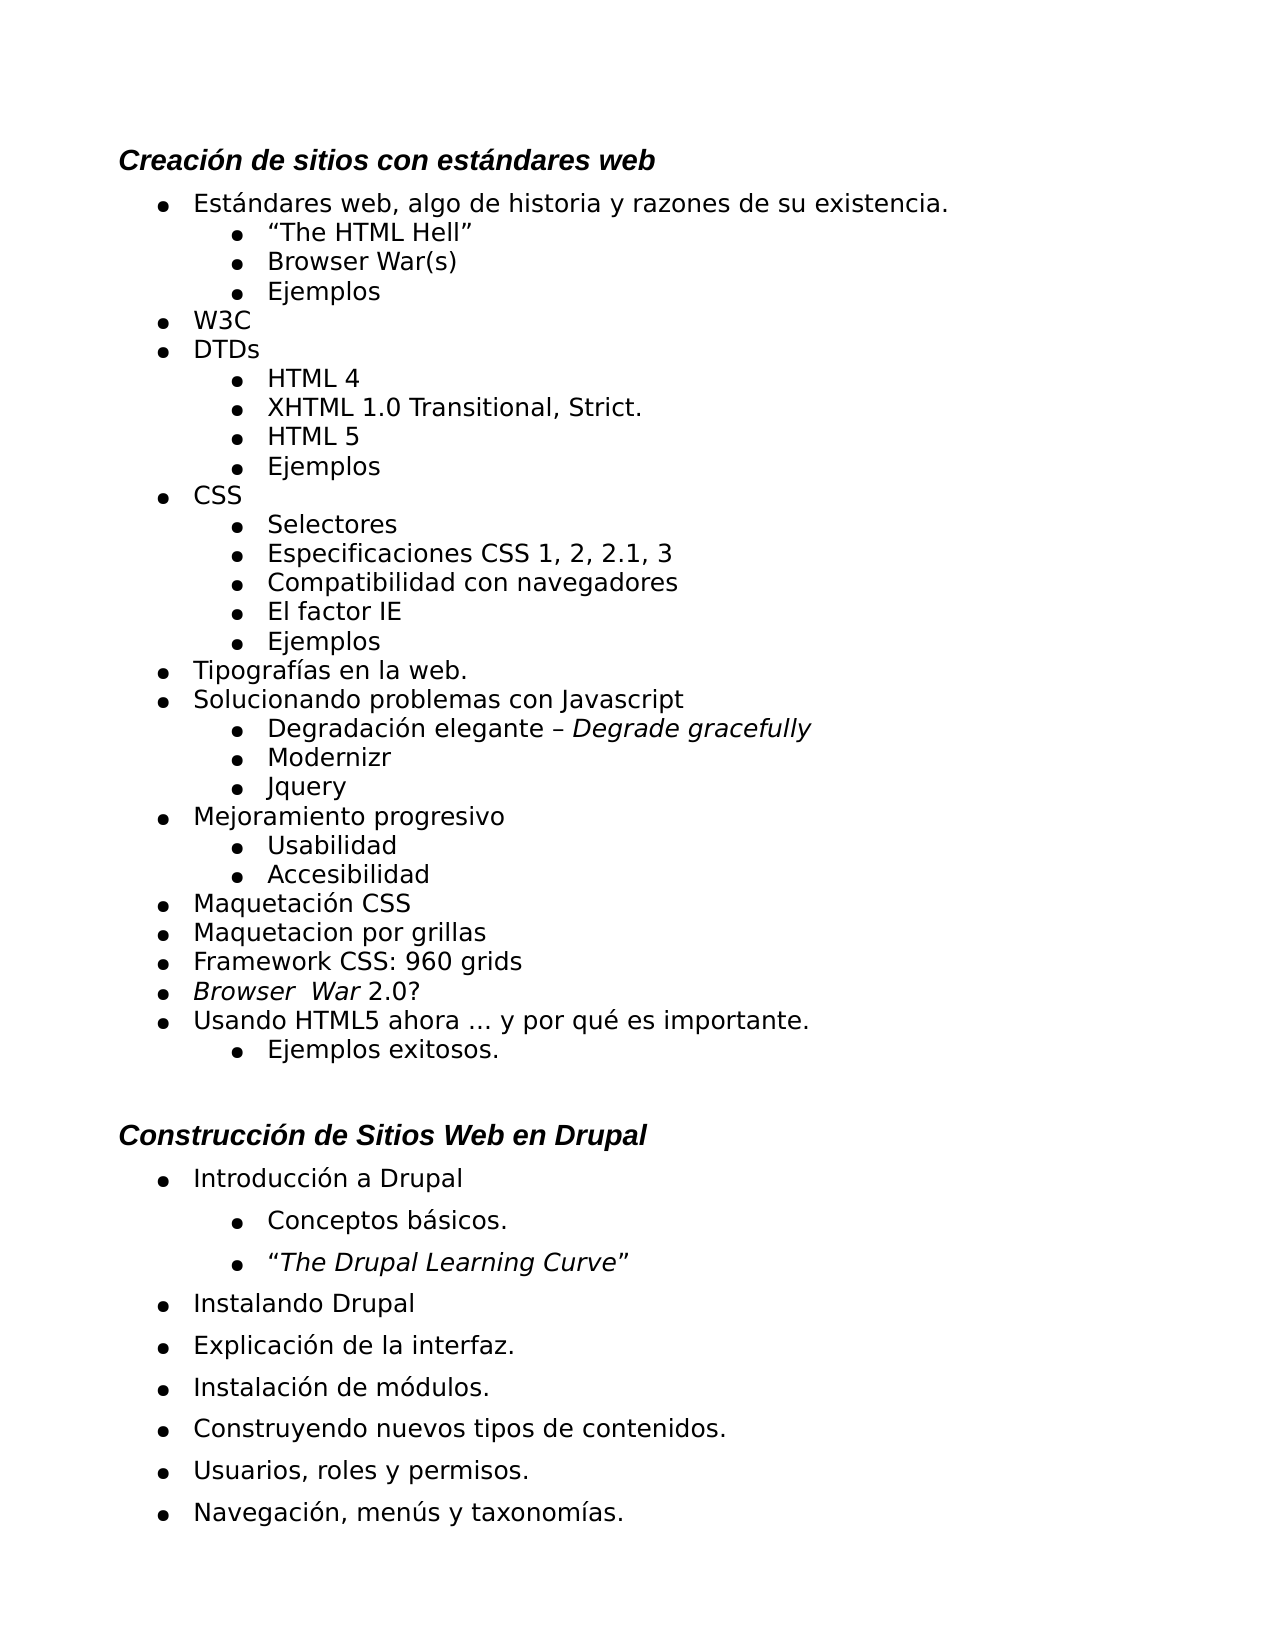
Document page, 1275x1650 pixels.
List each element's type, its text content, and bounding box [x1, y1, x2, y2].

list Framework CSS: 960 grids [156, 947, 1157, 977]
list DTDs [156, 335, 1157, 364]
list “The HTML Hell” [229, 218, 1157, 247]
subtitle Construcción de Sitios Web en Drupal [118, 1118, 1157, 1152]
list Tipografías en la web. [156, 656, 1157, 685]
list Usabilidad [229, 831, 1157, 860]
list Ejemplos [229, 452, 1157, 481]
list Usuarios, roles y permisos. [156, 1456, 1157, 1485]
list Modernizr [229, 743, 1157, 772]
list Estándares web, algo de historia y razones de su existencia. [156, 189, 1157, 218]
list Instalación de módulos. [156, 1373, 1157, 1402]
list “The Drupal Learning Curve” [229, 1248, 1157, 1277]
list Ejemplos [229, 277, 1157, 306]
list Jquery [229, 772, 1157, 802]
list Maquetación CSS [156, 889, 1157, 918]
list Browser War 2.0? [156, 977, 1157, 1006]
list Compatibilidad con navegadores [229, 568, 1157, 597]
list Solucionando problemas con Javascript [156, 685, 1157, 714]
list W3C [156, 306, 1157, 335]
list Accesibilidad [229, 860, 1157, 889]
subtitle Creación de sitios con estándares web [118, 143, 1157, 177]
list Construyendo nuevos tipos de contenidos. [156, 1414, 1157, 1443]
list XHTML 1.0 Transitional, Strict. [229, 393, 1157, 422]
list El factor IE [229, 597, 1157, 627]
list Explicación de la interfaz. [156, 1331, 1157, 1360]
list Browser War(s) [229, 247, 1157, 277]
list Navegación, menús y taxonomías. [156, 1498, 1157, 1527]
list CSS [156, 481, 1157, 510]
list Ejemplos exitosos. [229, 1035, 1157, 1064]
list Mejoramiento progresivo [156, 802, 1157, 831]
list Usando HTML5 ahora ... y por qué es importante. [156, 1006, 1157, 1035]
list HTML 4 [229, 364, 1157, 393]
list Degradación elegante – Degrade gracefully [229, 714, 1157, 743]
list Introducción a Drupal [156, 1164, 1157, 1193]
list Selectores [229, 510, 1157, 539]
list Instalando Drupal [156, 1289, 1157, 1318]
list Conceptos básicos. [229, 1206, 1157, 1235]
list Ejemplos [229, 627, 1157, 656]
list Especificaciones CSS 1, 2, 2.1, 3 [229, 539, 1157, 568]
list HTML 5 [229, 422, 1157, 452]
list Maquetacion por grillas [156, 918, 1157, 947]
